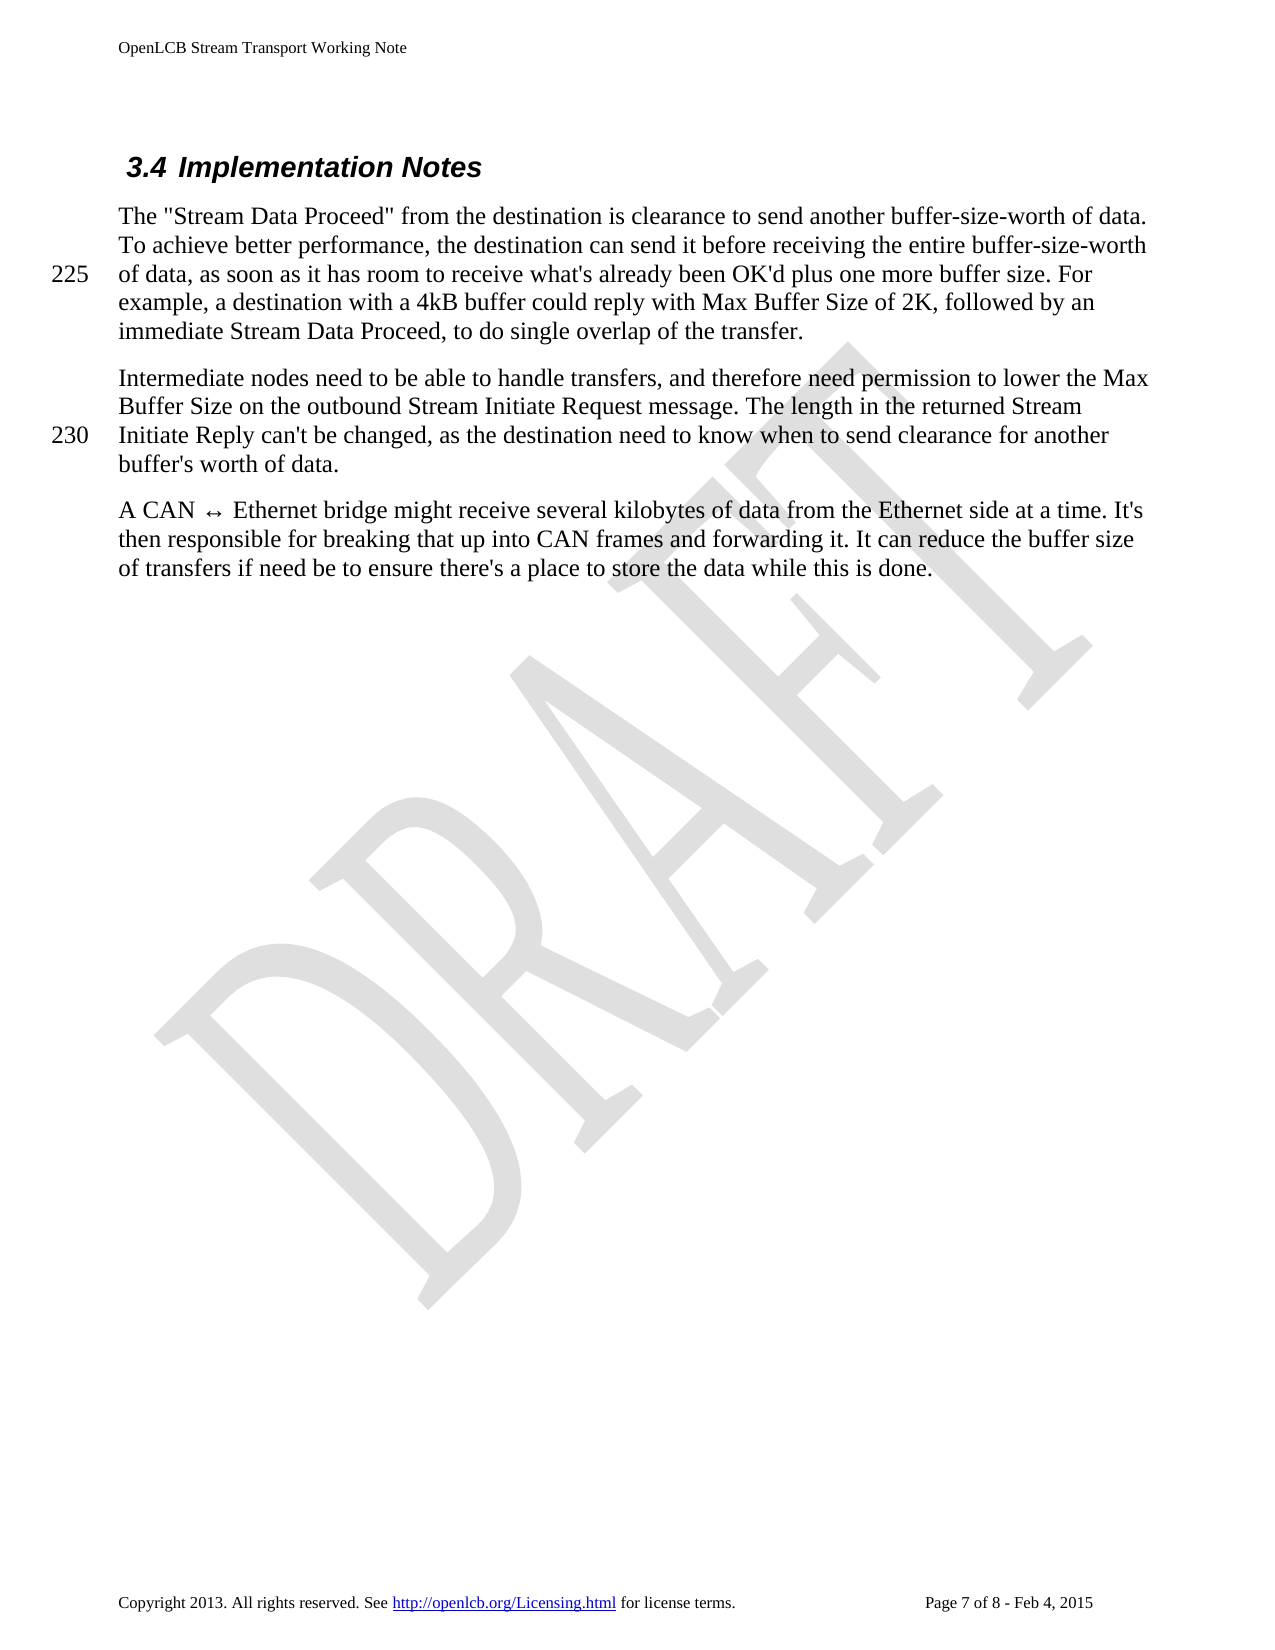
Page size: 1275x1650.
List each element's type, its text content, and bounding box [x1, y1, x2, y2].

text Intermediate nodes need to be able to handle transfers, and therefore need permission to lower the Max Buffer Size on the outbound Stream Initiate Request message. The length in the returned Stream Initiate Reply can't be changed, as the destination need to know when to send clearance for another buffer's worth of data. [118, 363, 825, 478]
text A CAN ↔ Ethernet bridge might receive several kilobytes of data from the Ethernet side at a time. It's then responsible for breaking that up into CAN frames and forwarding it. It can reduce the buffer size of transfers if need be to ensure there's a place to store the data while this is done. [899, 495, 1157, 582]
text A CAN ↔ Ethernet bridge might receive several kilobytes of data from the Ethernet side at a time. It's then responsible for breaking that up into CAN frames and forwarding it. It can reduce the buffer size of transfers if need be to ensure there's a place to store the data while this is done. [665, 495, 943, 582]
subtitle Implementation Notes [118, 150, 1157, 183]
text A CAN ↔ Ethernet bridge might receive several kilobytes of data from the Ethernet side at a time. It's then responsible for breaking that up into CAN frames and forwarding it. It can reduce the buffer size of transfers if need be to ensure there's a place to store the data while this is done. [118, 495, 693, 582]
text The "Stream Data Proceed" from the destination is clearance to send another buffer-size-worth of data. To achieve better performance, the destination can send it before receiving the entire buffer-size-worth of data, as soon as it has room to receive what's already been OK'd plus one more buffer size. For example, a destination with a 4kB buffer could reply with Max Buffer Size of 2K, followed by an immediate Stream Data Proceed, to do single overlap of the transfer. [118, 201, 1157, 345]
text Intermediate nodes need to be able to handle transfers, and therefore need permission to lower the Max Buffer Size on the outbound Stream Initiate Request message. The length in the returned Stream Initiate Reply can't be changed, as the destination need to know when to send clearance for another buffer's worth of data. [818, 363, 1157, 478]
